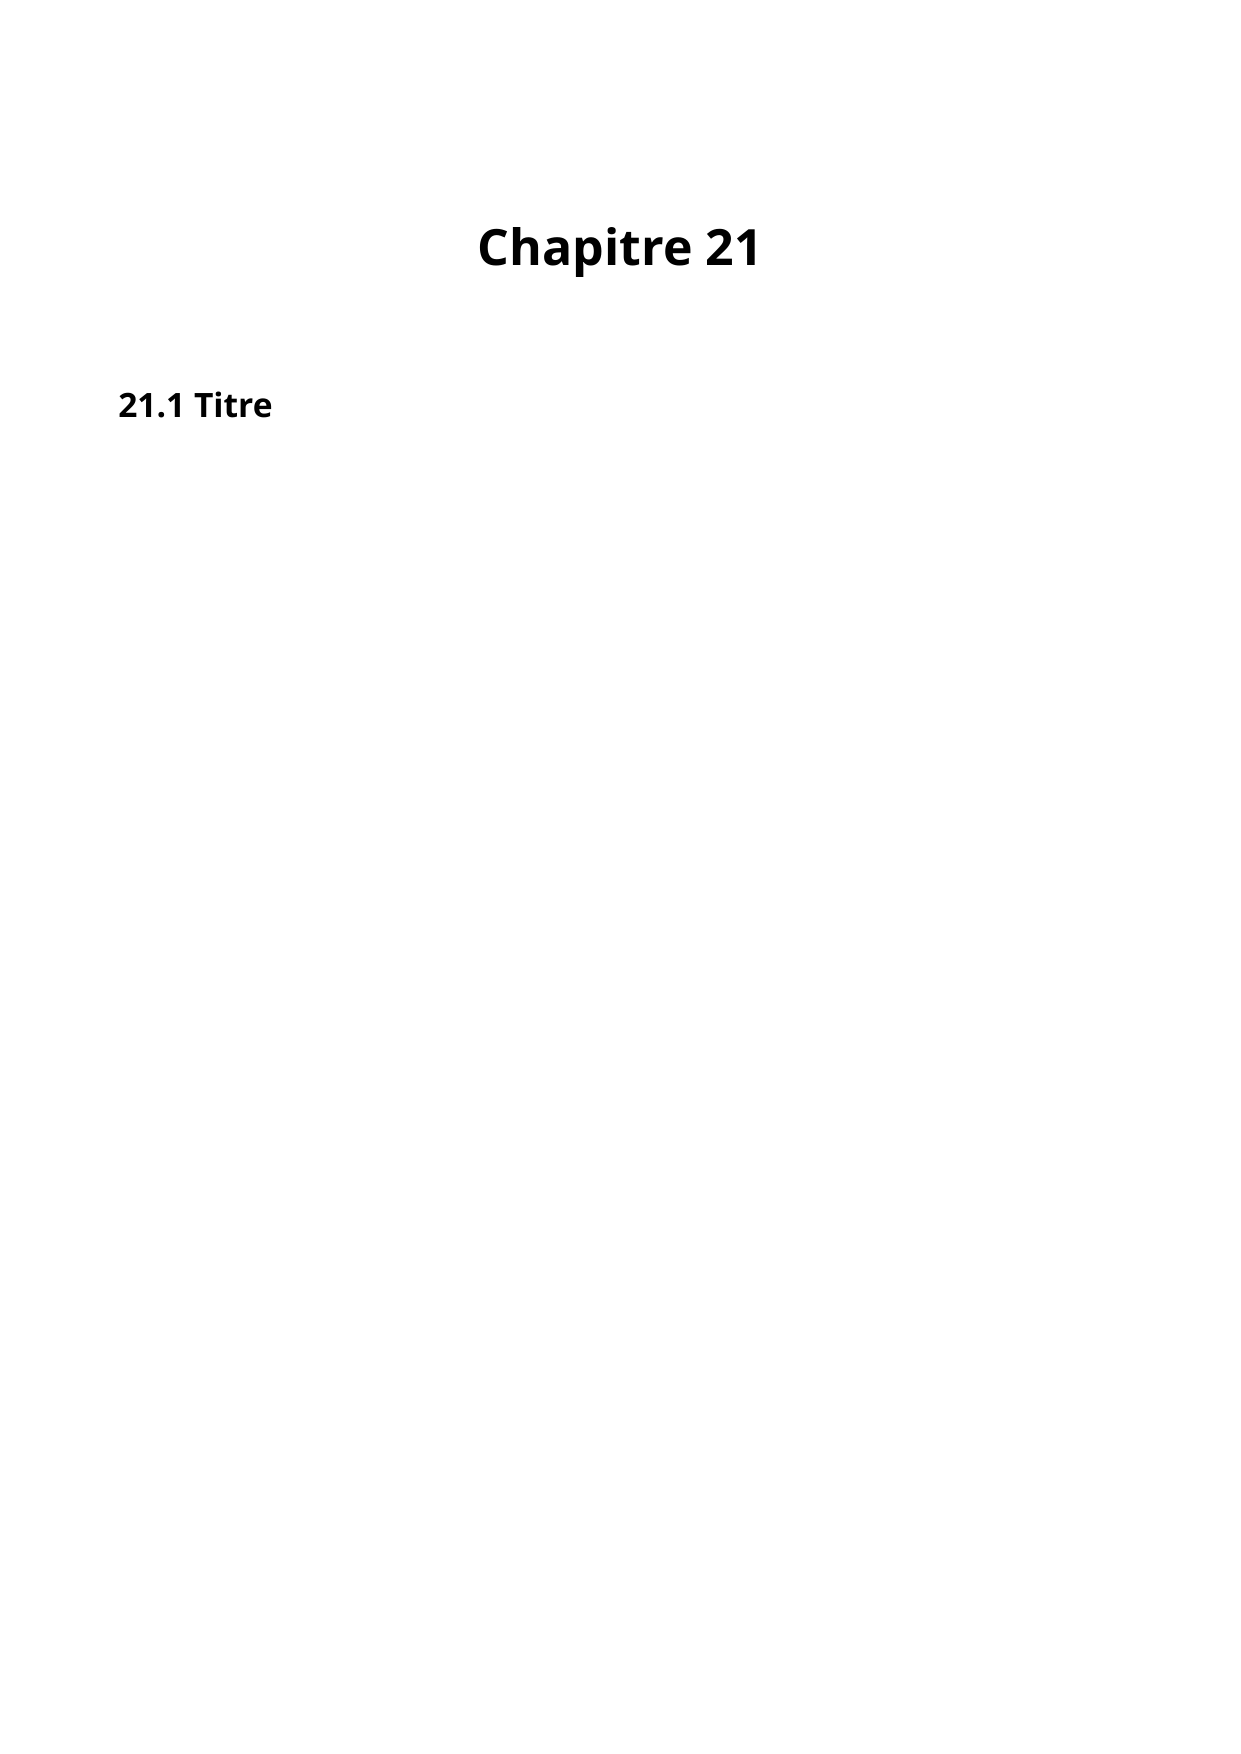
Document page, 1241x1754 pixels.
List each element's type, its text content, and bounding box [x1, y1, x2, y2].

subtitle Chapitre 21 [118, 212, 1122, 348]
subtitle 21.1 Titre [118, 382, 1122, 428]
